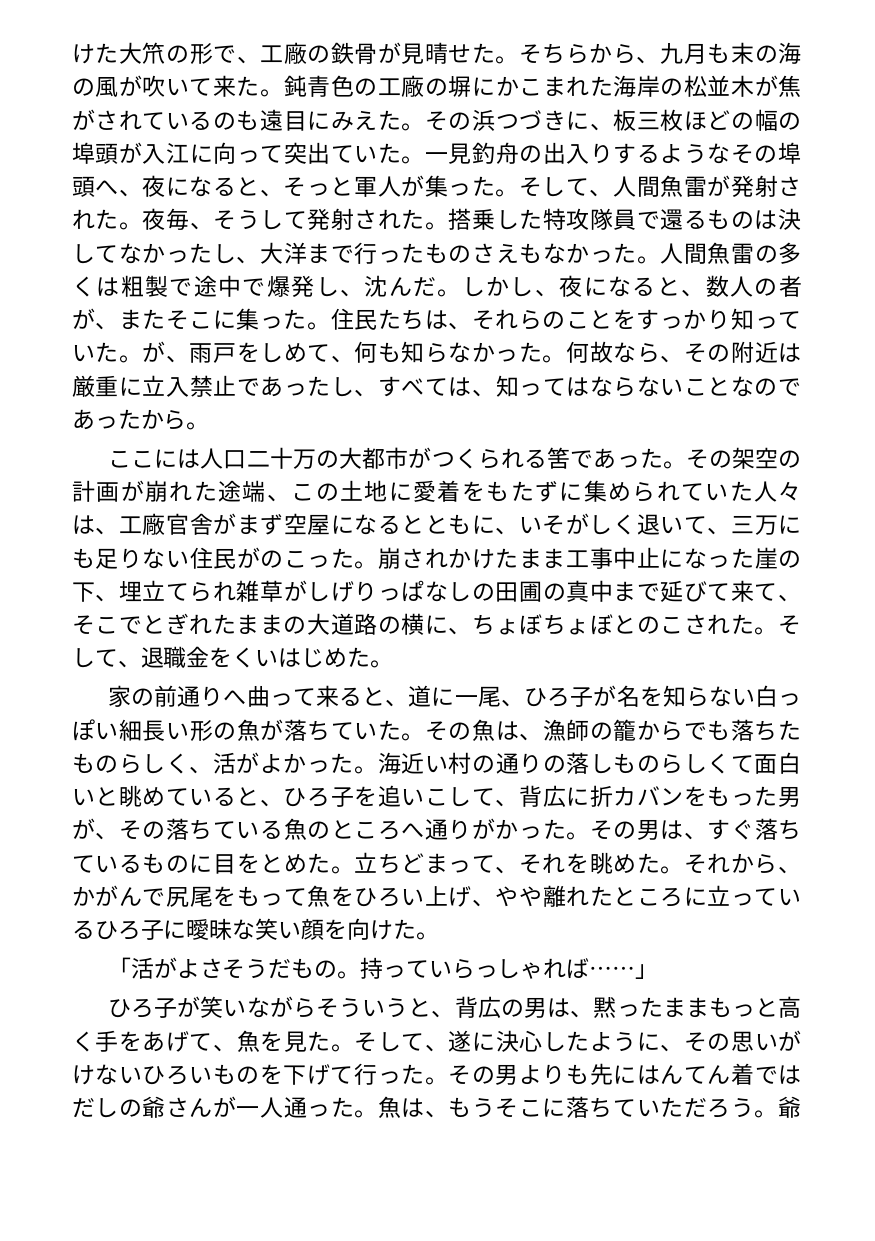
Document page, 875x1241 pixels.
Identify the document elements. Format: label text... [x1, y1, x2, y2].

text ここには人口二十万の大都市がつくられる筈であった。その架空の計画が崩れた途端、この土地に愛着をもたずに集められていた人々は、工廠官舎がまず空屋になるとともに、いそがしく退いて、三万にも足りない住民がのこった。崩されかけたまま工事中止になった崖の下、埋立てられ雑草がしげりっぱなしの田圃の真中まで延びて来て、そこでとぎれたままの大道路の横に、ちょぼちょぼとのこされた。そして、退職金をくいはじめた。 [72, 441, 802, 673]
text ひろ子が笑いながらそういうと、背広の男は、黙ったままもっと高く手をあげて、魚を見た。そして、遂に決心したように、その思いがけないひろいものを下げて行った。その男よりも先にはんてん着ではだしの爺さんが一人通った。魚は、もうそこに落ちていただろう。爺 [72, 990, 802, 1123]
text けた大笊の形で、工廠の鉄骨が見晴せた。そちらから、九月も末の海の風が吹いて来た。鈍青色の工廠の塀にかこまれた海岸の松並木が焦がされているのも遠目にみえた。その浜つづきに、板三枚ほどの幅の埠頭が入江に向って突出ていた。一見釣舟の出入りするようなその埠頭へ、夜になると、そっと軍人が集った。そして、人間魚雷が発射された。夜毎、そうして発射された。搭乗した特攻隊員で還るものは決してなかったし、大洋まで行ったものさえもなかった。人間魚雷の多くは粗製で途中で爆発し、沈んだ。しかし、夜になると、数人の者が、またそこに集った。住民たちは、それらのことをすっかり知っていた。が、雨戸をしめて、何も知らなかった。何故なら、その附近は厳重に立入禁止であったし、すべては、知ってはならないことなのであったから。 [72, 36, 802, 435]
text 「活がよさそうだもの。持っていらっしゃれば……」 [72, 951, 802, 984]
text 家の前通りへ曲って来ると、道に一尾、ひろ子が名を知らない白っぽい細長い形の魚が落ちていた。その魚は、漁師の籠からでも落ちたものらしく、活がよかった。海近い村の通りの落しものらしくて面白いと眺めていると、ひろ子を追いこして、背広に折カバンをもった男が、その落ちている魚のところへ通りがかった。その男は、すぐ落ちているものに目をとめた。立ちどまって、それを眺めた。それから、かがんで尻尾をもって魚をひろい上げ、やや離れたところに立っているひろ子に曖昧な笑い顔を向けた。 [72, 679, 802, 945]
